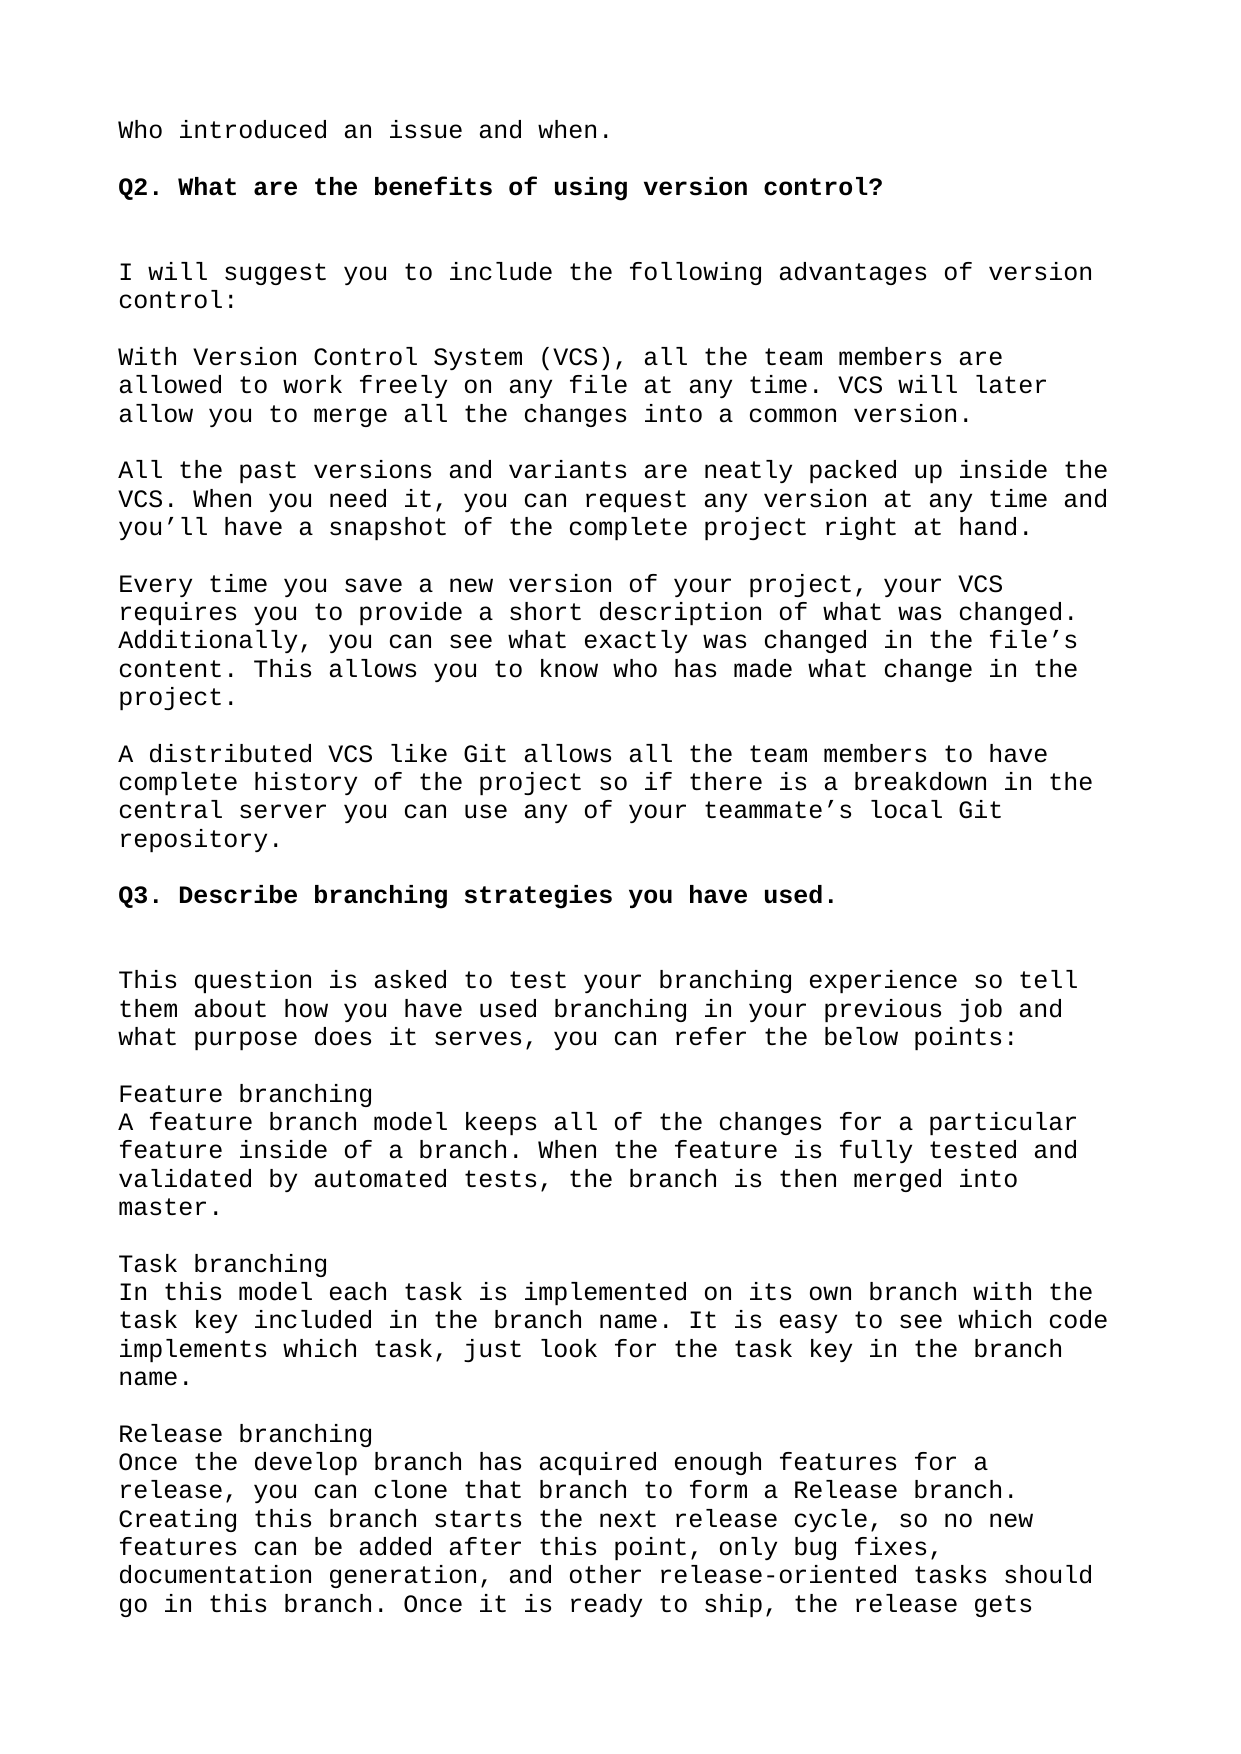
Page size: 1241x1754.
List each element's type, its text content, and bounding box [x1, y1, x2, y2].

text A feature branch model keeps all of the changes for a particular feature inside of a branch. When the feature is fully tested and validated by automated tests, the branch is then merged into master. [118, 1110, 1122, 1223]
text A distributed VCS like Git allows all the team members to have complete history of the project so if there is a breakdown in the central server you can use any of your teammate’s local Git repository. [118, 741, 1122, 855]
text Who introduced an issue and when. [118, 118, 1122, 146]
text I will suggest you to include the following advantages of version control: [118, 260, 1122, 316]
text Feature branching [118, 1081, 1122, 1110]
text This question is asked to test your branching experience so tell them about how you have used branching in your previous job and what purpose does it serves, you can refer the below points: [118, 968, 1122, 1053]
text Q3. Describe branching strategies you have used. [118, 883, 1122, 911]
text Once the develop branch has acquired enough features for a release, you can clone that branch to form a Release branch. Creating this branch starts the next release cycle, so no new features can be added after this point, only bug fixes, documentation generation, and other release-oriented tasks should go in this branch. Once it is ready to ship, the release gets [118, 1450, 1122, 1620]
text Release branching [118, 1421, 1122, 1450]
text In this model each task is implemented on its own branch with the task key included in the branch name. It is easy to see which code implements which task, just look for the task key in the branch name. [118, 1280, 1122, 1393]
text Q2. What are the benefits of using version control? [118, 175, 1122, 203]
text All the past versions and variants are neatly packed up inside the VCS. When you need it, you can request any version at any time and you’ll have a snapshot of the complete project right at hand. [118, 458, 1122, 543]
text Task branching [118, 1251, 1122, 1280]
text Every time you save a new version of your project, your VCS requires you to provide a short description of what was changed. Additionally, you can see what exactly was changed in the file’s content. This allows you to know who has made what change in the project. [118, 571, 1122, 713]
text With Version Control System (VCS), all the team members are allowed to work freely on any file at any time. VCS will later allow you to merge all the changes into a common version. [118, 345, 1122, 430]
